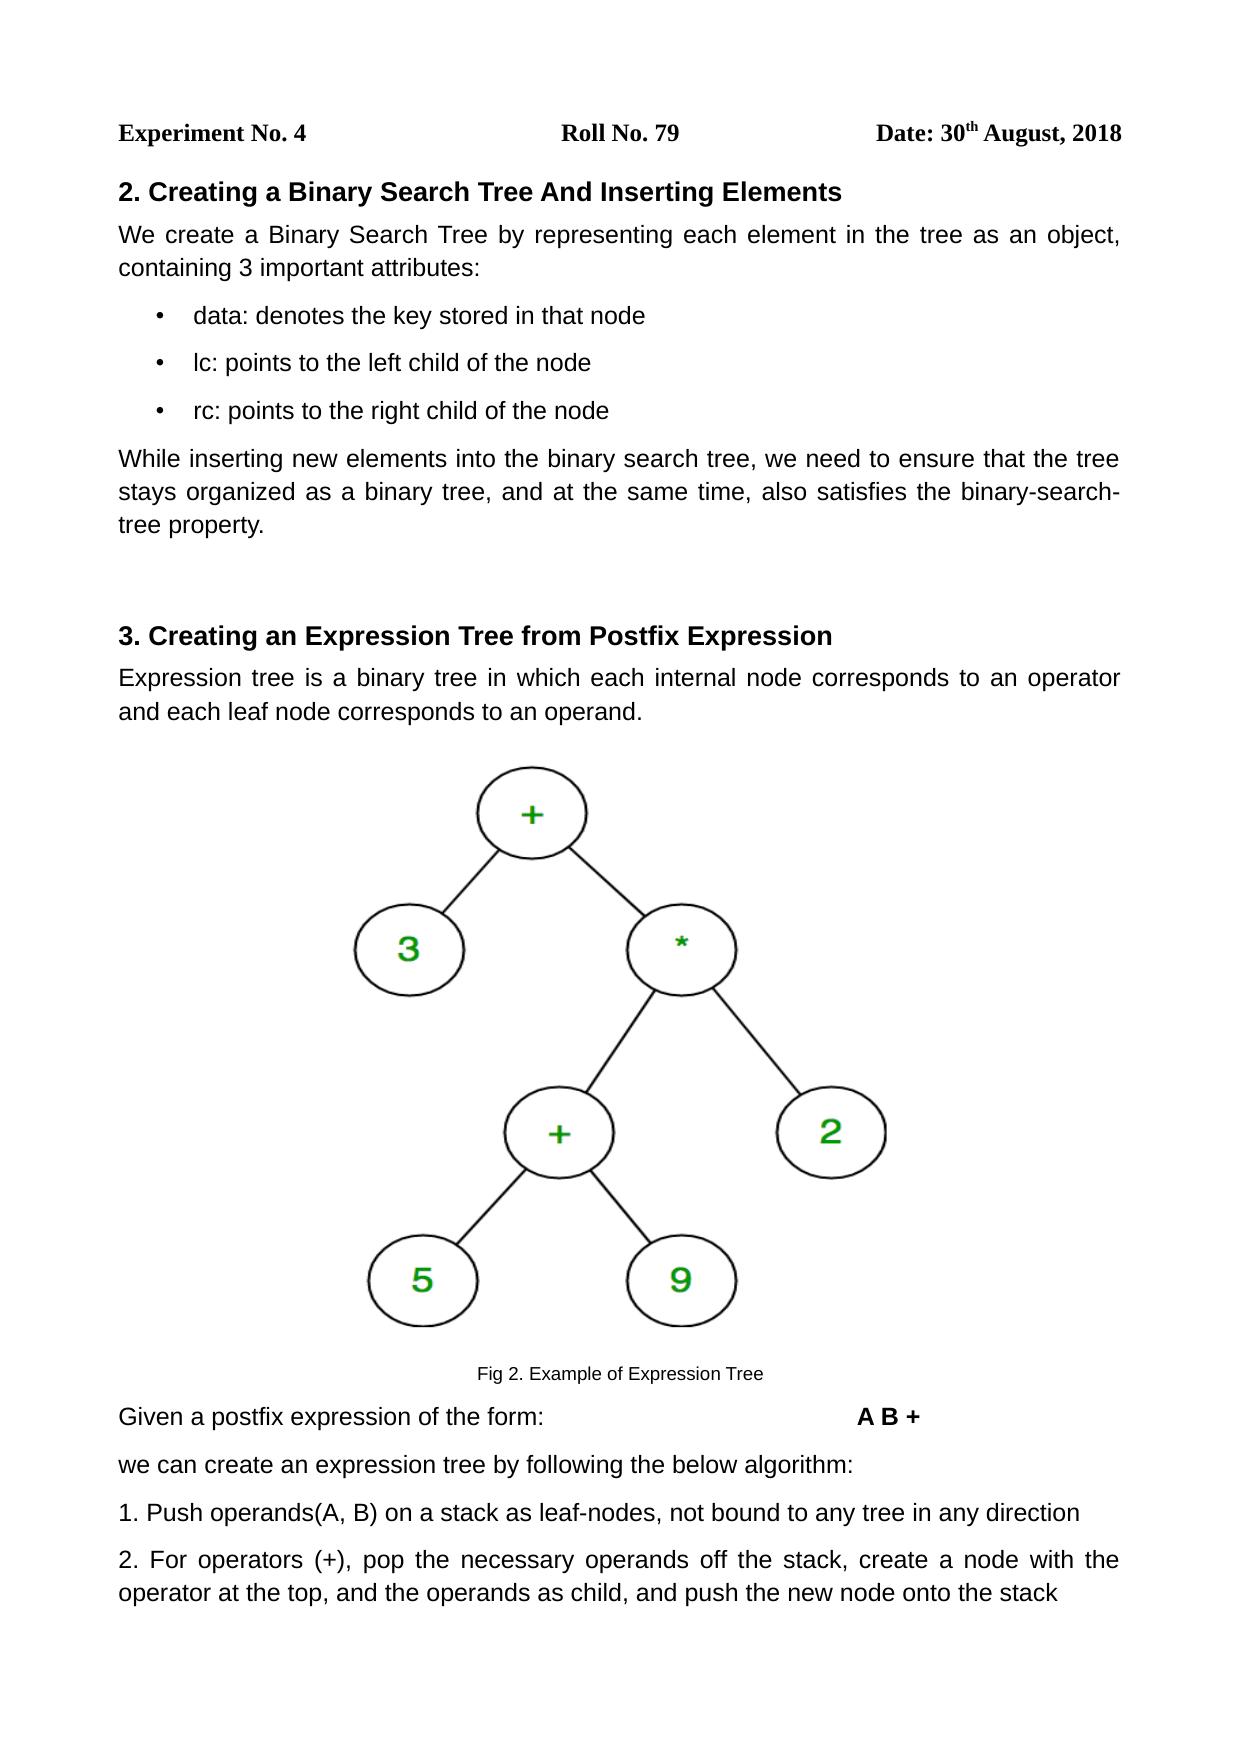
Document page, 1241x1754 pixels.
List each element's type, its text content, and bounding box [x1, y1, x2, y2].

subtitle 3. Creating an Expression Tree from Postfix Expression [118, 620, 1122, 651]
list data: denotes the key stored in that node [156, 301, 1122, 329]
list rc: points to the right child of the node [156, 396, 1122, 425]
text We create a Binary Search Tree by representing each element in the tree as an object, containing 3 important attributes: [118, 220, 1122, 282]
text 2. For operators (+), pop the necessary operands off the stack, create a node with the operator at the top, and the operands as child, and push the new node onto the stack [118, 1545, 1122, 1607]
text we can create an expression tree by following the below algorithm: [118, 1450, 1122, 1479]
text Given a postfix expression of the form: A B + [118, 1402, 1122, 1431]
picture [326, 744, 914, 1350]
list lc: points to the left child of the node [156, 348, 1122, 377]
subtitle 2. Creating a Binary Search Tree And Inserting Elements [118, 176, 1122, 208]
text While inserting new elements into the binary search tree, we need to ensure that the tree stays organized as a binary tree, and at the same time, also satisfies the binary-search-tree property. [118, 444, 1122, 539]
text Fig 2. Example of Expression Tree [118, 1363, 1122, 1384]
text Expression tree is a binary tree in which each internal node corresponds to an operator and each leaf node corresponds to an operand. [118, 663, 1122, 725]
text 1. Push operands(A, B) on a stack as leaf-nodes, not bound to any tree in any direction [118, 1497, 1122, 1526]
